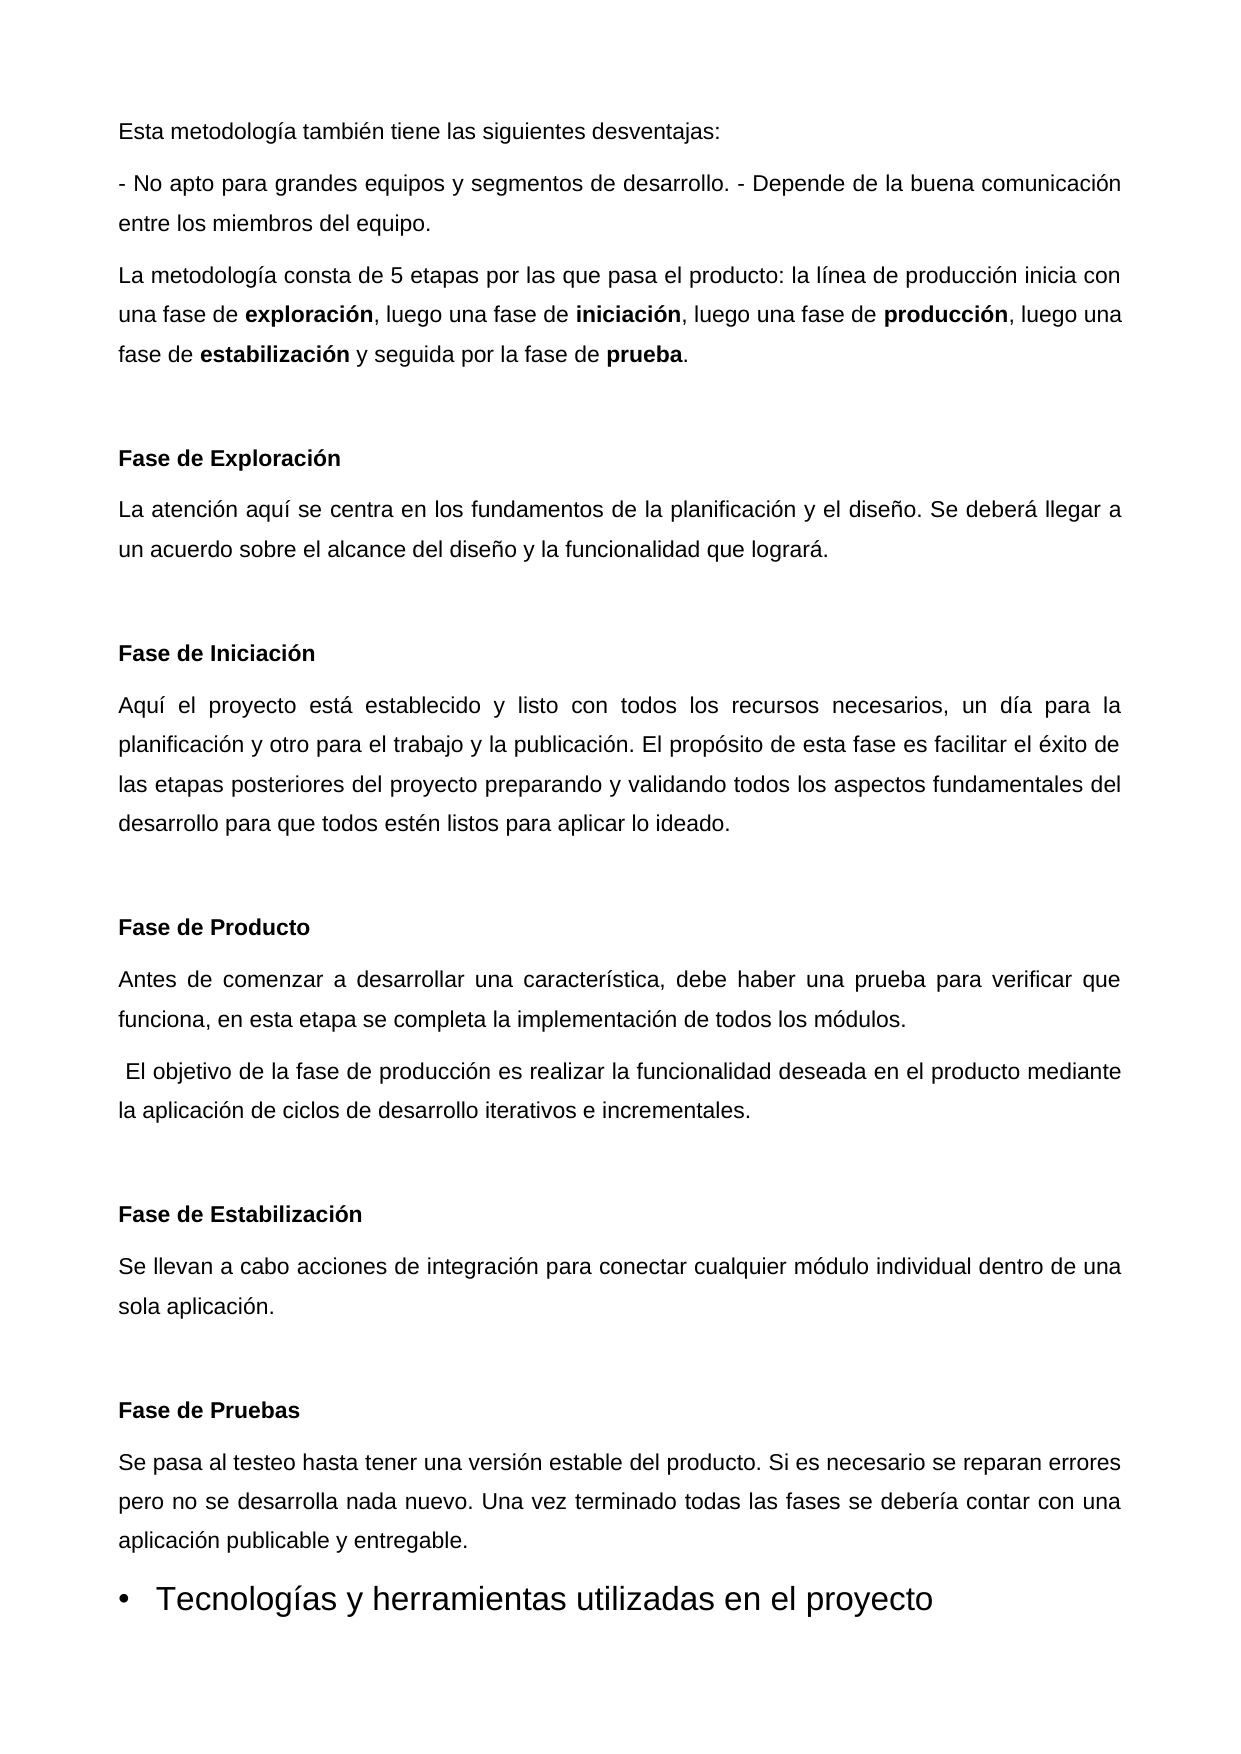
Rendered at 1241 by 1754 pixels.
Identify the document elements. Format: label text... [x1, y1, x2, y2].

text Fase de Iniciación [118, 640, 1122, 666]
list Tecnologías y herramientas utilizadas en el proyecto [118, 1579, 1122, 1618]
text La metodología consta de 5 etapas por las que pasa el producto: la línea de producción inicia con una fase de exploración, luego una fase de iniciación, luego una fase de producción, luego una fase de estabilización y seguida por la fase de prueba. [118, 262, 1122, 367]
text Esta metodología también tiene las siguientes desventajas: [118, 118, 1122, 144]
text Fase de Producto [118, 914, 1122, 941]
text Fase de Pruebas [118, 1397, 1122, 1423]
text El objetivo de la fase de producción es realizar la funcionalidad deseada en el producto mediante la aplicación de ciclos de desarrollo iterativos e incrementales. [118, 1058, 1122, 1123]
text La atención aquí se centra en los fundamentos de la planificación y el diseño. Se deberá llegar a un acuerdo sobre el alcance del diseño y la funcionalidad que logrará. [118, 496, 1122, 562]
text Se llevan a cabo acciones de integración para conectar cualquier módulo individual dentro de una sola aplicación. [118, 1253, 1122, 1319]
text Antes de comenzar a desarrollar una característica, debe haber una prueba para verificar que funciona, en esta etapa se completa la implementación de todos los módulos. [118, 966, 1122, 1032]
text Fase de Exploración [118, 444, 1122, 471]
text Fase de Estabilización [118, 1201, 1122, 1227]
text - No apto para grandes equipos y segmentos de desarrollo. - Depende de la buena comunicación entre los miembros del equipo. [118, 170, 1122, 236]
text Aquí el proyecto está establecido y listo con todos los recursos necesarios, un día para la planificación y otro para el trabajo y la publicación. El propósito de esta fase es facilitar el éxito de las etapas posteriores del proyecto preparando y validando todos los aspectos fundamentales del desarrollo para que todos estén listos para aplicar lo ideado. [118, 692, 1122, 837]
text Se pasa al testeo hasta tener una versión estable del producto. Si es necesario se reparan errores pero no se desarrolla nada nuevo. Una vez terminado todas las fases se debería contar con una aplicación publicable y entregable. [118, 1448, 1122, 1554]
